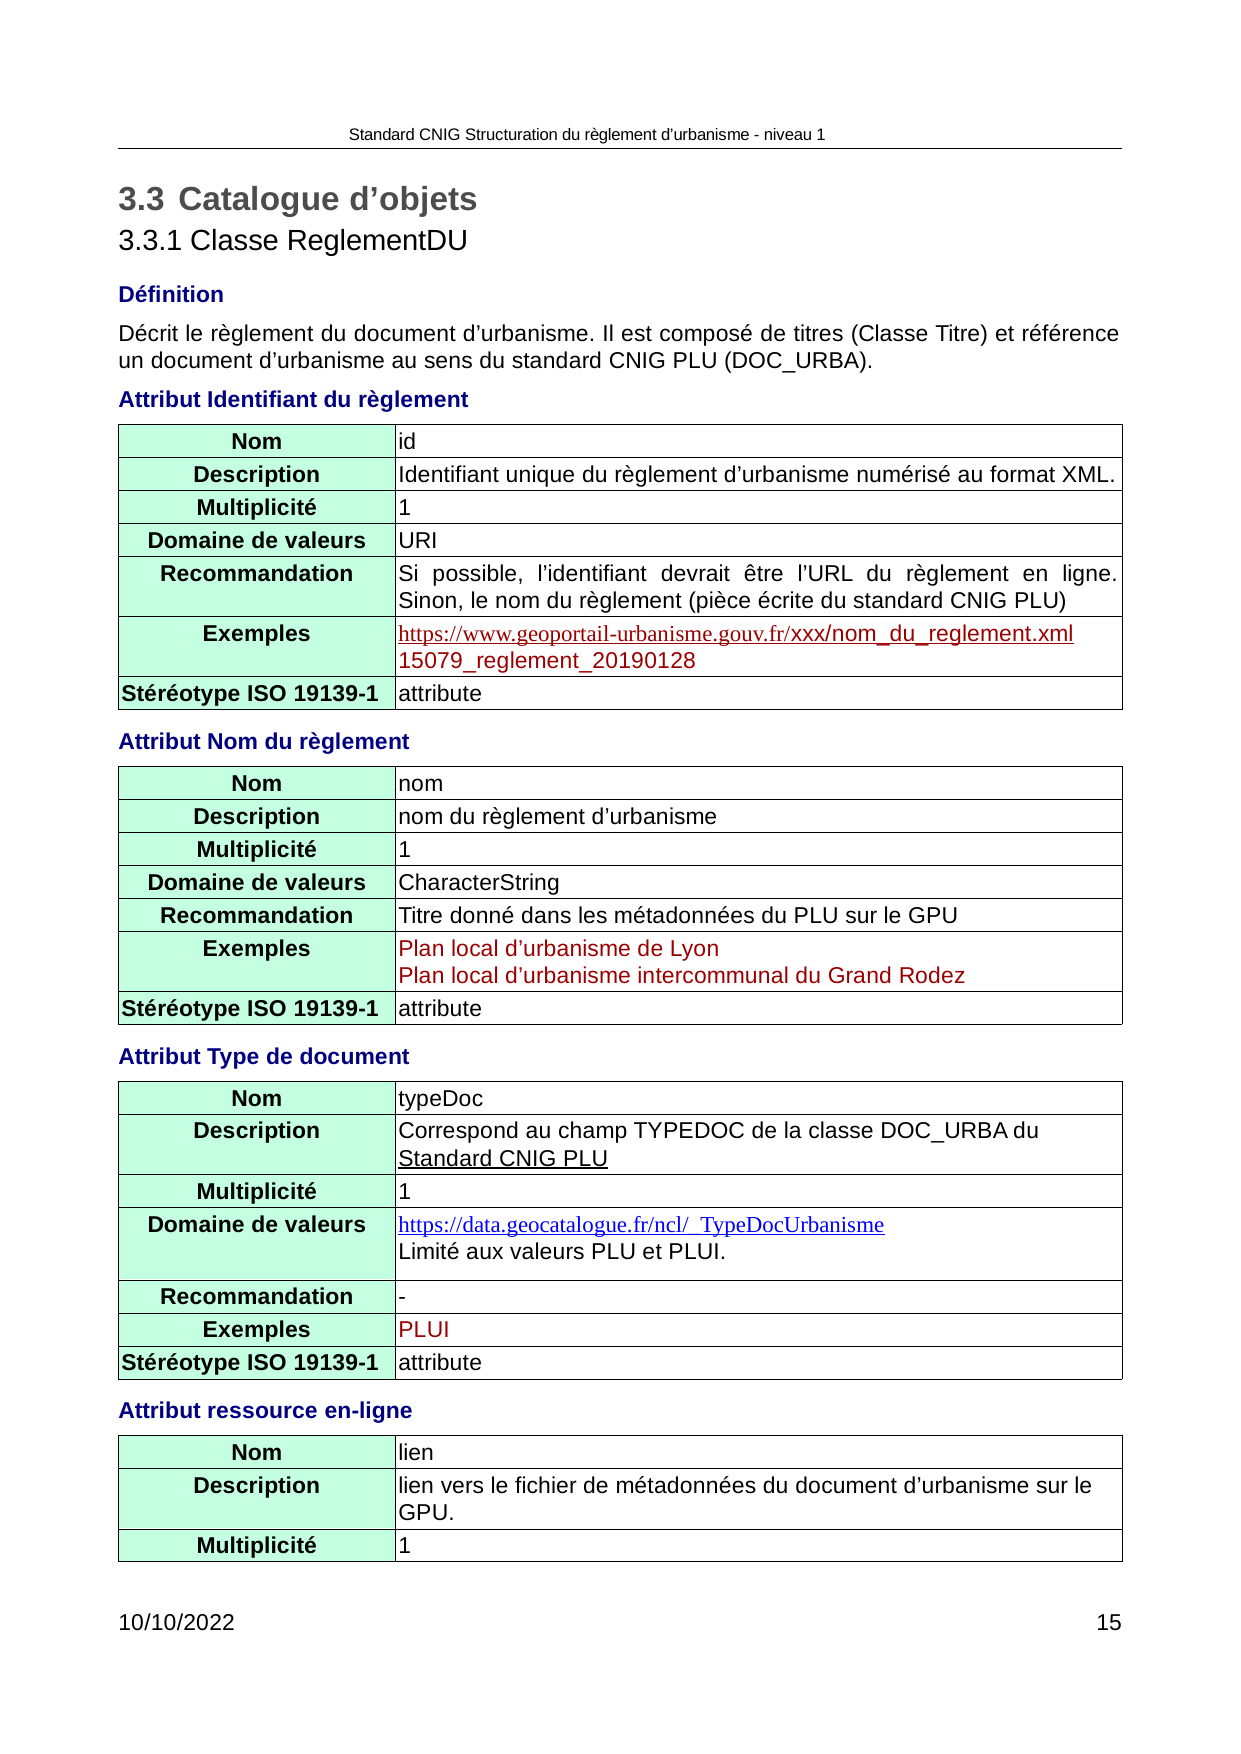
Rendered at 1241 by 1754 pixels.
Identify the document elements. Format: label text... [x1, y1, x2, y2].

table_cell Recommandation [119, 899, 395, 931]
table_cell 1 [396, 491, 1122, 523]
subtitle Définition [118, 280, 1122, 307]
table_cell CharacterString [396, 866, 1122, 898]
subtitle Attribut Type de document [118, 1042, 1122, 1069]
table_cell Titre donné dans les métadonnées du PLU sur le GPU [396, 899, 1122, 931]
text Décrit le règlement du document d’urbanisme. Il est composé de titres (Classe Titre) et référence un document d’urbanisme au sens du standard CNIG PLU (DOC_URBA). [118, 319, 1122, 373]
table_cell 1 [396, 1175, 1122, 1207]
table_cell https://www.geoportail-urbanisme.gouv.fr/xxx/nom_du_reglement.xml 15079_reglement_20190128 [396, 617, 1122, 676]
table_cell 1 [396, 833, 1122, 865]
table_cell Exemples [119, 617, 395, 676]
table_cell attribute [396, 992, 1122, 1024]
table_cell attribute [396, 1347, 1122, 1379]
table_cell attribute [396, 677, 1122, 709]
subtitle Attribut Identifiant du règlement [118, 385, 1122, 412]
table_cell Stéréotype ISO 19139-1 [119, 677, 395, 709]
table_cell Multiplicité [119, 1175, 395, 1207]
table_cell - [396, 1281, 1122, 1313]
table_cell Description [119, 800, 395, 832]
table_cell Domaine de valeurs [119, 524, 395, 556]
table_cell https://data.geocatalogue.fr/ncl/_TypeDocUrbanisme Limité aux valeurs PLU et PLUI. [396, 1208, 1122, 1279]
subtitle Attribut ressource en-ligne [118, 1396, 1122, 1423]
table_cell Recommandation [119, 557, 395, 616]
table_header lien [396, 1436, 1122, 1468]
table_header nom [396, 767, 1122, 799]
table_cell Description [119, 1469, 395, 1528]
table_cell Si possible, l’identifiant devrait être l’URL du règlement en ligne. Sinon, le nom du règlement (pièce écrite du standard CNIG PLU) [396, 557, 1122, 616]
table_cell Exemples [119, 932, 395, 991]
table_cell Multiplicité [119, 491, 395, 523]
table_cell Multiplicité [119, 1530, 395, 1561]
table_cell nom du règlement d’urbanisme [396, 800, 1122, 832]
table_cell Domaine de valeurs [119, 866, 395, 898]
table_cell Exemples [119, 1314, 395, 1346]
table_header Nom [119, 1436, 395, 1468]
table_header Nom [119, 425, 395, 457]
table_header Nom [119, 1082, 395, 1114]
subtitle 3.3.1 Classe ReglementDU [118, 223, 1122, 257]
table_header typeDoc [396, 1082, 1122, 1114]
table_cell 1 [396, 1530, 1122, 1561]
table_cell URI [396, 524, 1122, 556]
table_cell Domaine de valeurs [119, 1208, 395, 1279]
table_header id [396, 425, 1122, 457]
table_cell Stéréotype ISO 19139-1 [119, 1347, 395, 1379]
subtitle Attribut Nom du règlement [118, 727, 1122, 754]
table_cell Description [119, 458, 395, 490]
table_cell Multiplicité [119, 833, 395, 865]
table_cell Stéréotype ISO 19139-1 [119, 992, 395, 1024]
subtitle Catalogue d’objets [118, 178, 1122, 217]
table_cell Correspond au champ TYPEDOC de la classe DOC_URBA du Standard CNIG PLU [396, 1115, 1122, 1174]
table_cell Description [119, 1115, 395, 1174]
table_cell lien vers le fichier de métadonnées du document d’urbanisme sur le GPU. [396, 1469, 1122, 1528]
table_cell Recommandation [119, 1281, 395, 1313]
table_cell Plan local d’urbanisme de Lyon Plan local d’urbanisme intercommunal du Grand Rodez [396, 932, 1122, 991]
table_cell Identifiant unique du règlement d’urbanisme numérisé au format XML. [396, 458, 1122, 490]
table_header Nom [119, 767, 395, 799]
table_cell PLUI [396, 1314, 1122, 1346]
